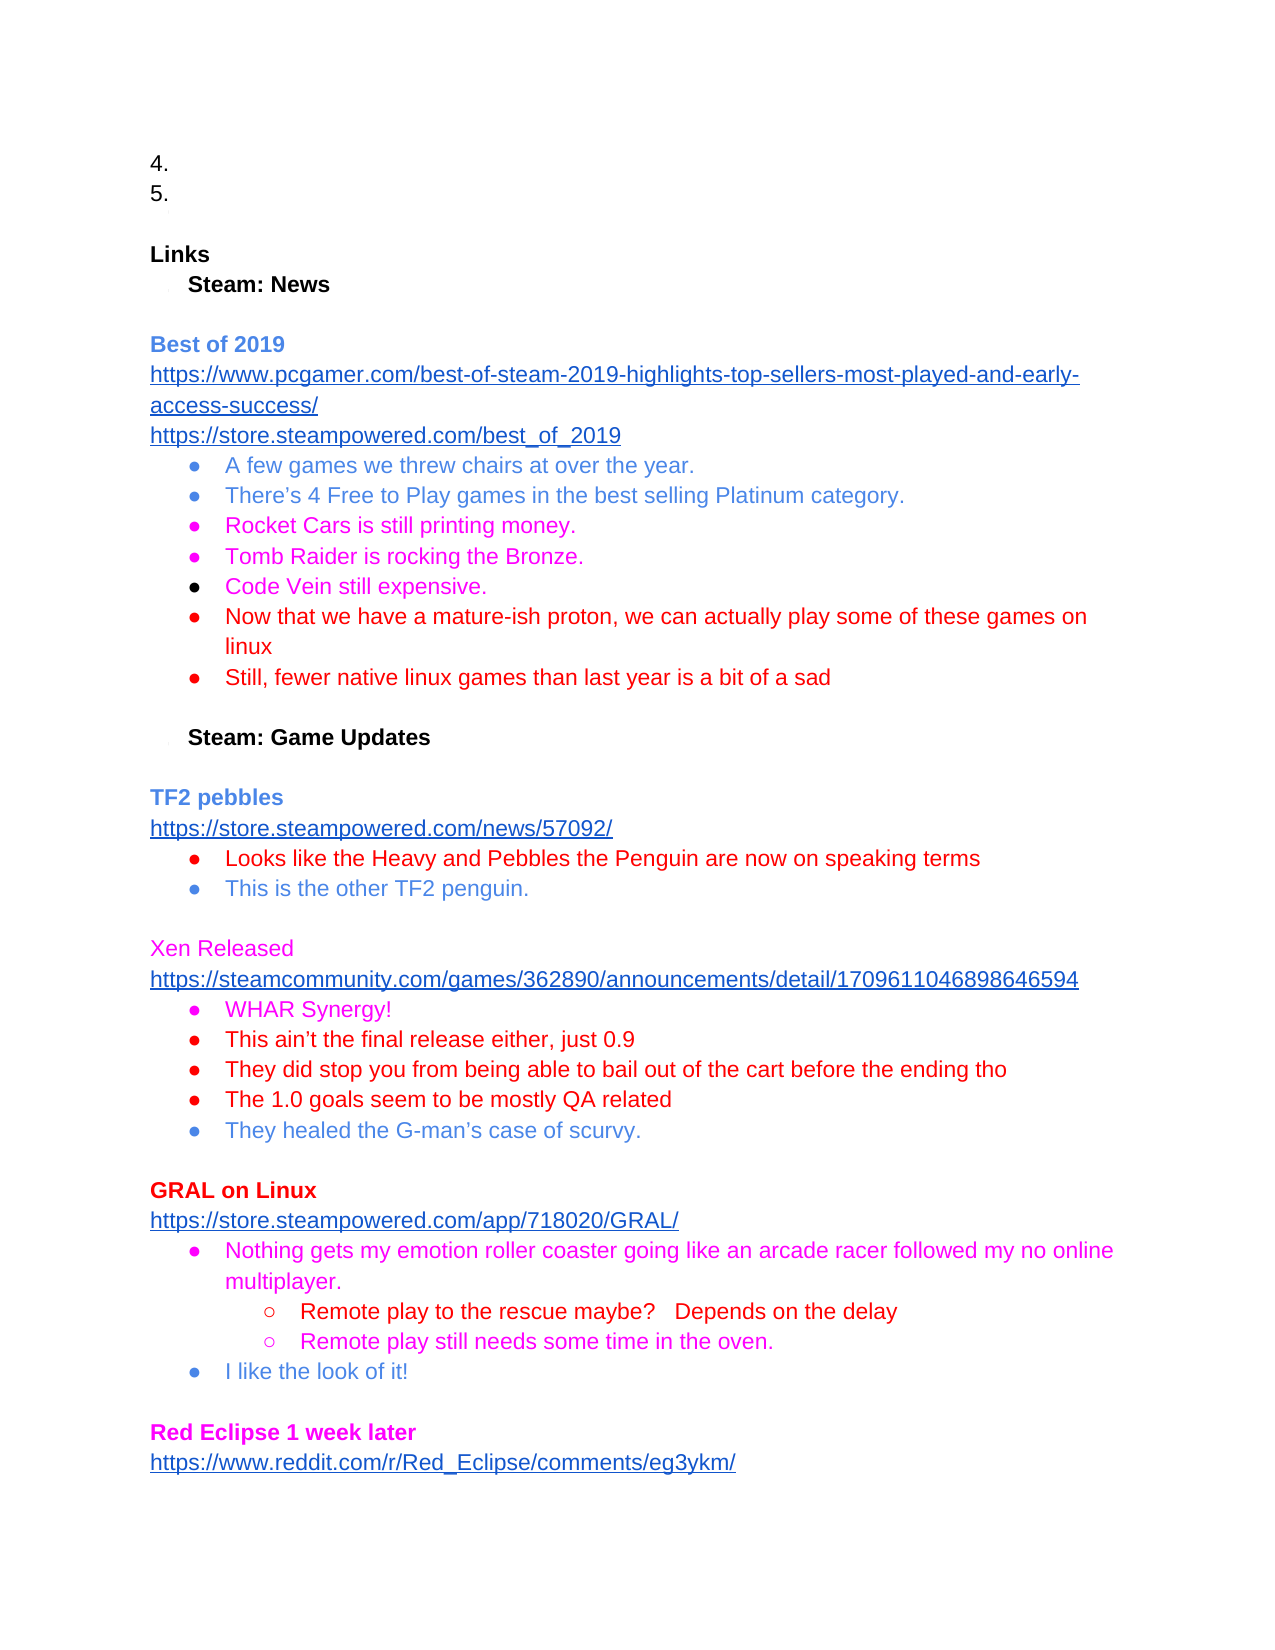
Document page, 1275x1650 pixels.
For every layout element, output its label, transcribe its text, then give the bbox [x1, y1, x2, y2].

list There’s 4 Free to Play games in the best selling Platinum category. [187, 482, 1125, 509]
list Rocket Cars is still printing money. [187, 512, 1125, 539]
text https://store.steampowered.com/app/718020/GRAL/ [150, 1207, 1125, 1234]
list They healed the G-man’s case of scurvy. [187, 1117, 1125, 1143]
list This ain’t the final release either, just 0.9 [187, 1026, 1125, 1052]
list Looks like the Heavy and Pebbles the Penguin are now on speaking terms [187, 845, 1125, 871]
text Steam: Game Updates [150, 724, 1125, 750]
text Best of 2019 [150, 331, 1125, 358]
text Steam: News [150, 271, 1125, 297]
text https://steamcommunity.com/games/362890/announcements/detail/1709611046898646594 [150, 966, 1125, 992]
list Still, fewer native linux games than last year is a bit of a sad [187, 663, 1125, 690]
list They did stop you from being able to bail out of the cart before the ending tho [187, 1056, 1125, 1083]
text https://store.steampowered.com/best_of_2019 [150, 422, 1125, 448]
list The 1.0 goals seem to be mostly QA related [187, 1086, 1125, 1113]
list I like the look of it! [187, 1358, 1125, 1385]
text 4. [150, 150, 1125, 176]
text https://store.steampowered.com/news/57092/ [150, 814, 1125, 841]
list Nothing gets my emotion roller coaster going like an arcade racer followed my no online multiplayer. [187, 1237, 1125, 1294]
text Links [150, 241, 1125, 267]
list Code Vein still expensive. [187, 573, 1125, 599]
list This is the other TF2 penguin. [187, 875, 1125, 901]
list A few games we threw chairs at over the year. [187, 452, 1125, 478]
list Remote play still needs some time in the oven. [262, 1328, 1125, 1354]
text Xen Released [150, 935, 1125, 962]
text Red Eclipse 1 week later [150, 1419, 1125, 1445]
text 5. [150, 180, 1125, 207]
list Remote play to the rescue maybe? Depends on the delay [262, 1298, 1125, 1324]
text https://www.pcgamer.com/best-of-steam-2019-highlights-top-sellers-most-played-and-early-access-success/ [150, 361, 1125, 418]
list Tomb Raider is rocking the Bronze. [187, 543, 1125, 569]
text https://www.reddit.com/r/Red_Eclipse/comments/eg3ykm/ [150, 1449, 1125, 1475]
list WHAR Synergy! [187, 996, 1125, 1022]
text TF2 pebbles [150, 784, 1125, 811]
list Now that we have a mature-ish proton, we can actually play some of these games on linux [187, 603, 1125, 660]
text GRAL on Linux [150, 1177, 1125, 1203]
